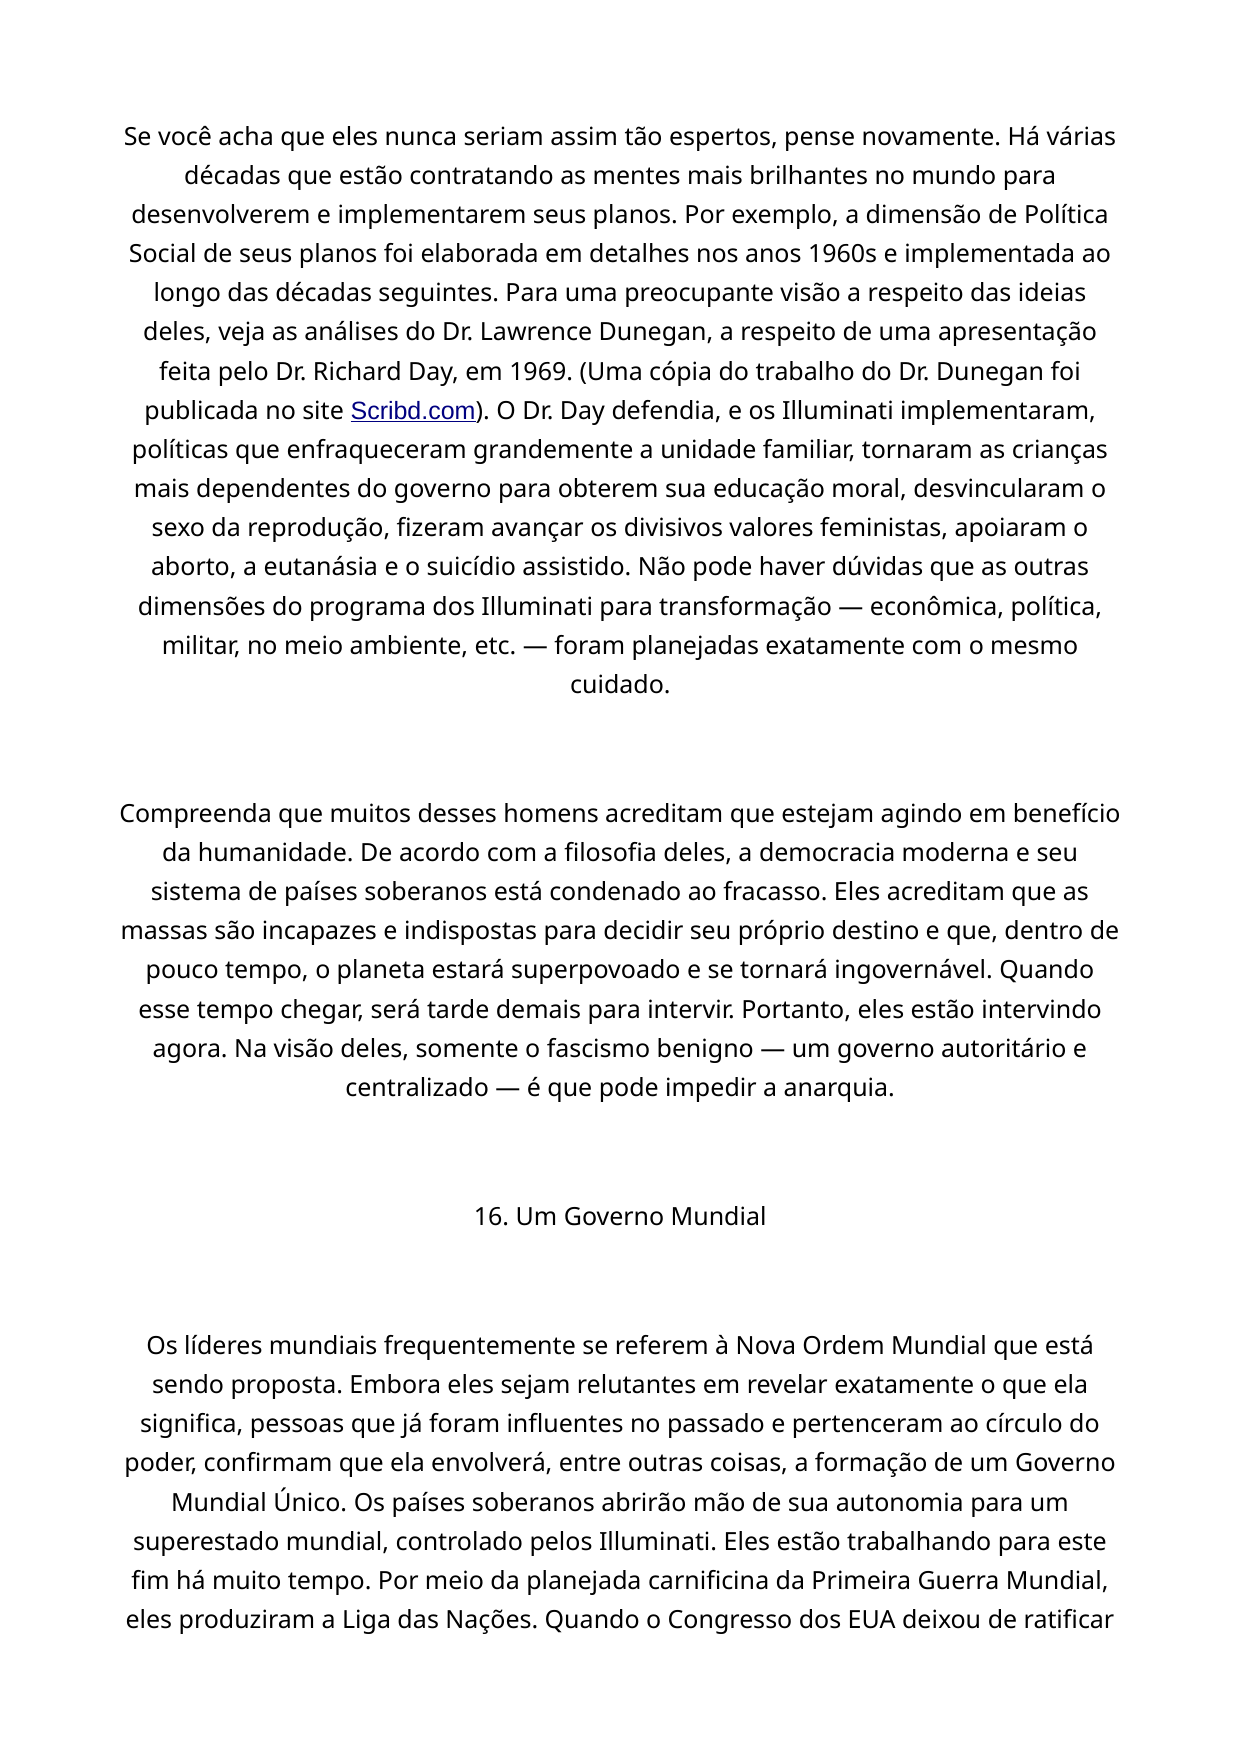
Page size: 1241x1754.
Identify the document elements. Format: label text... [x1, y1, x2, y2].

text Compreenda que muitos desses homens acreditam que estejam agindo em benefício da humanidade. De acordo com a filosofia deles, a democracia moderna e seu sistema de países soberanos está condenado ao fracasso. Eles acreditam que as massas são incapazes e indispostas para decidir seu próprio destino e que, dentro de pouco tempo, o planeta estará superpovoado e se tornará ingovernável. Quando esse tempo chegar, será tarde demais para intervir. Portanto, eles estão intervindo agora. Na visão deles, somente o fascismo benigno — um governo autoritário e centralizado — é que pode impedir a anarquia. [118, 795, 1122, 1104]
text 16. Um Governo Mundial [118, 1198, 1122, 1233]
text Os líderes mundiais frequentemente se referem à Nova Ordem Mundial que está sendo proposta. Embora eles sejam relutantes em revelar exatamente o que ela significa, pessoas que já foram influentes no passado e pertenceram ao círculo do poder, confirmam que ela envolverá, entre outras coisas, a formação de um Governo Mundial Único. Os países soberanos abrirão mão de sua autonomia para um superestado mundial, controlado pelos Illuminati. Eles estão trabalhando para este fim há muito tempo. Por meio da planejada carnificina da Primeira Guerra Mundial, eles produziram a Liga das Nações. Quando o Congresso dos EUA deixou de ratificar [118, 1327, 1122, 1636]
text Se você acha que eles nunca seriam assim tão espertos, pense novamente. Há várias décadas que estão contratando as mentes mais brilhantes no mundo para desenvolverem e implementarem seus planos. Por exemplo, a dimensão de Política Social de seus planos foi elaborada em detalhes nos anos 1960s e implementada ao longo das décadas seguintes. Para uma preocupante visão a respeito das ideias deles, veja as análises do Dr. Lawrence Dunegan, a respeito de uma apresentação feita pelo Dr. Richard Day, em 1969. (Uma cópia do trabalho do Dr. Dunegan foi publicada no site Scribd.com). O Dr. Day defendia, e os Illuminati implementaram, políticas que enfraqueceram grandemente a unidade familiar, tornaram as crianças mais dependentes do governo para obterem sua educação moral, desvincularam o sexo da reprodução, fizeram avançar os divisivos valores feministas, apoiaram o aborto, a eutanásia e o suicídio assistido. Não pode haver dúvidas que as outras dimensões do programa dos Illuminati para transformação — econômica, política, militar, no meio ambiente, etc. — foram planejadas exatamente com o mesmo cuidado. [118, 118, 1122, 701]
